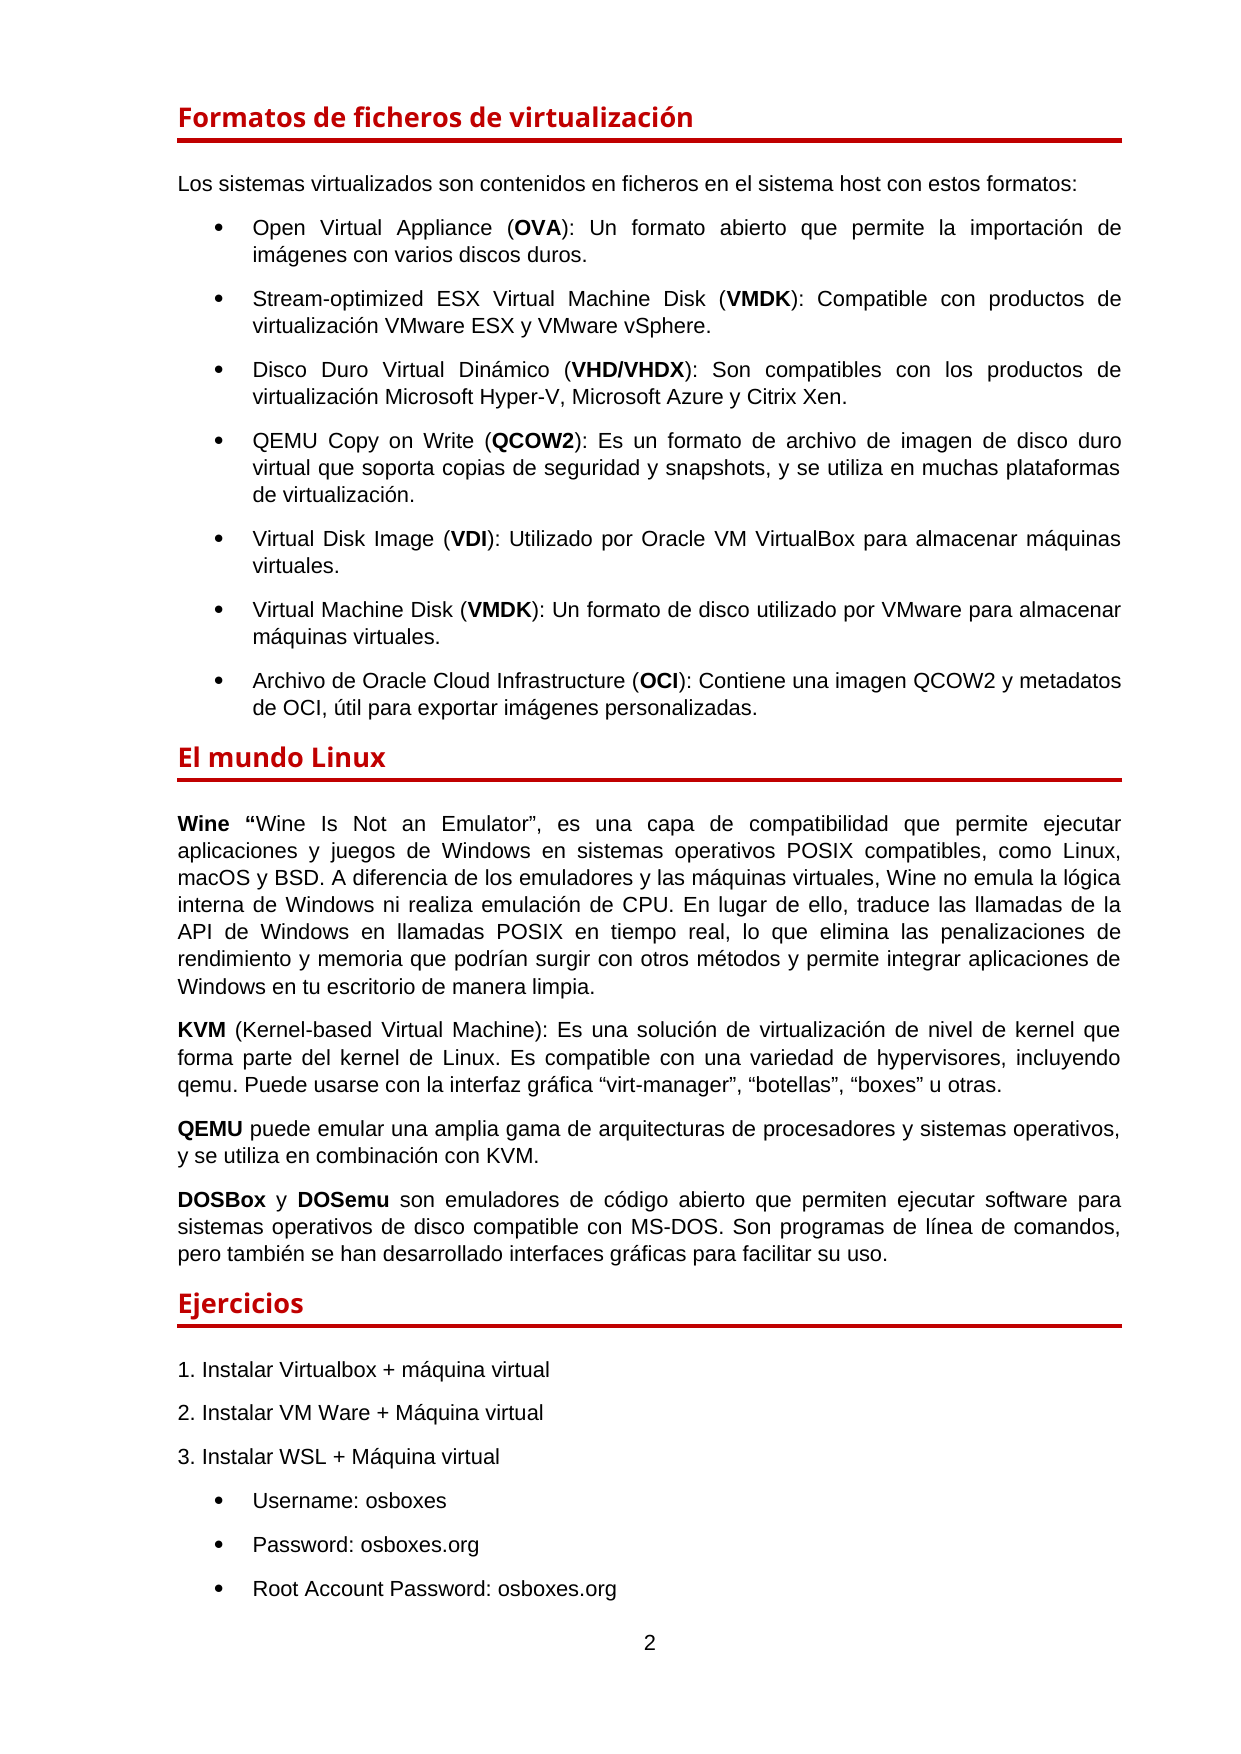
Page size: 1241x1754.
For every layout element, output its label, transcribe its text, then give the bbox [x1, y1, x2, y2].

text DOSBox y DOSemu son emuladores de código abierto que permiten ejecutar software para sistemas operativos de disco compatible con MS-DOS. Son programas de línea de comandos, pero también se han desarrollado interfaces gráficas para facilitar su uso. [177, 1187, 1122, 1266]
subtitle Formatos de ficheros de virtualización [177, 99, 1122, 138]
list Virtual Disk Image (VDI): Utilizado por Oracle VM VirtualBox para almacenar máquinas virtuales. [215, 526, 1122, 578]
list Username: osboxes [215, 1488, 1122, 1513]
list Stream-optimized ESX Virtual Machine Disk (VMDK): Compatible con productos de virtualización VMware ESX y VMware vSphere. [215, 285, 1122, 338]
list Archivo de Oracle Cloud Infrastructure (OCI): Contiene una imagen QCOW2 y metadatos de OCI, útil para exportar imágenes personalizadas. [215, 668, 1122, 720]
subtitle Ejercicios [177, 1285, 1122, 1324]
list Password: osboxes.org [215, 1532, 1122, 1557]
text QEMU puede emular una amplia gama de arquitecturas de procesadores y sistemas operativos, y se utiliza en combinación con KVM. [177, 1116, 1122, 1168]
text 3. Instalar WSL + Máquina virtual [177, 1444, 1122, 1469]
subtitle El mundo Linux [177, 739, 1122, 778]
list Virtual Machine Disk (VMDK): Un formato de disco utilizado por VMware para almacenar máquinas virtuales. [215, 597, 1122, 649]
text 2. Instalar VM Ware + Máquina virtual [177, 1400, 1122, 1426]
text Los sistemas virtualizados son contenidos en ficheros en el sistema host con estos formatos: [177, 171, 1122, 196]
text KVM (Kernel-based Virtual Machine): Es una solución de virtualización de nivel de kernel que forma parte del kernel de Linux. Es compatible con una variedad de hypervisores, incluyendo qemu. Puede usarse con la interfaz gráfica “virt-manager”, “botellas”, “boxes” u otras. [177, 1017, 1122, 1097]
list Root Account Password: osboxes.org [215, 1576, 1122, 1601]
text 1. Instalar Virtualbox + máquina virtual [177, 1356, 1122, 1382]
list Disco Duro Virtual Dinámico (VHD/VHDX): Son compatibles con los productos de virtualización Microsoft Hyper-V, Microsoft Azure y Citrix Xen. [215, 356, 1122, 409]
list Open Virtual Appliance (OVA): Un formato abierto que permite la importación de imágenes con varios discos duros. [215, 214, 1122, 267]
list QEMU Copy on Write (QCOW2): Es un formato de archivo de imagen de disco duro virtual que soporta copias de seguridad y snapshots, y se utiliza en muchas plataformas de virtualización. [215, 427, 1122, 507]
text Wine “Wine Is Not an Emulator”, es una capa de compatibilidad que permite ejecutar aplicaciones y juegos de Windows en sistemas operativos POSIX compatibles, como Linux, macOS y BSD. A diferencia de los emuladores y las máquinas virtuales, Wine no emula la lógica interna de Windows ni realiza emulación de CPU. En lugar de ello, traduce las llamadas de la API de Windows en llamadas POSIX en tiempo real, lo que elimina las penalizaciones de rendimiento y memoria que podrían surgir con otros métodos y permite integrar aplicaciones de Windows en tu escritorio de manera limpia. [177, 810, 1122, 999]
